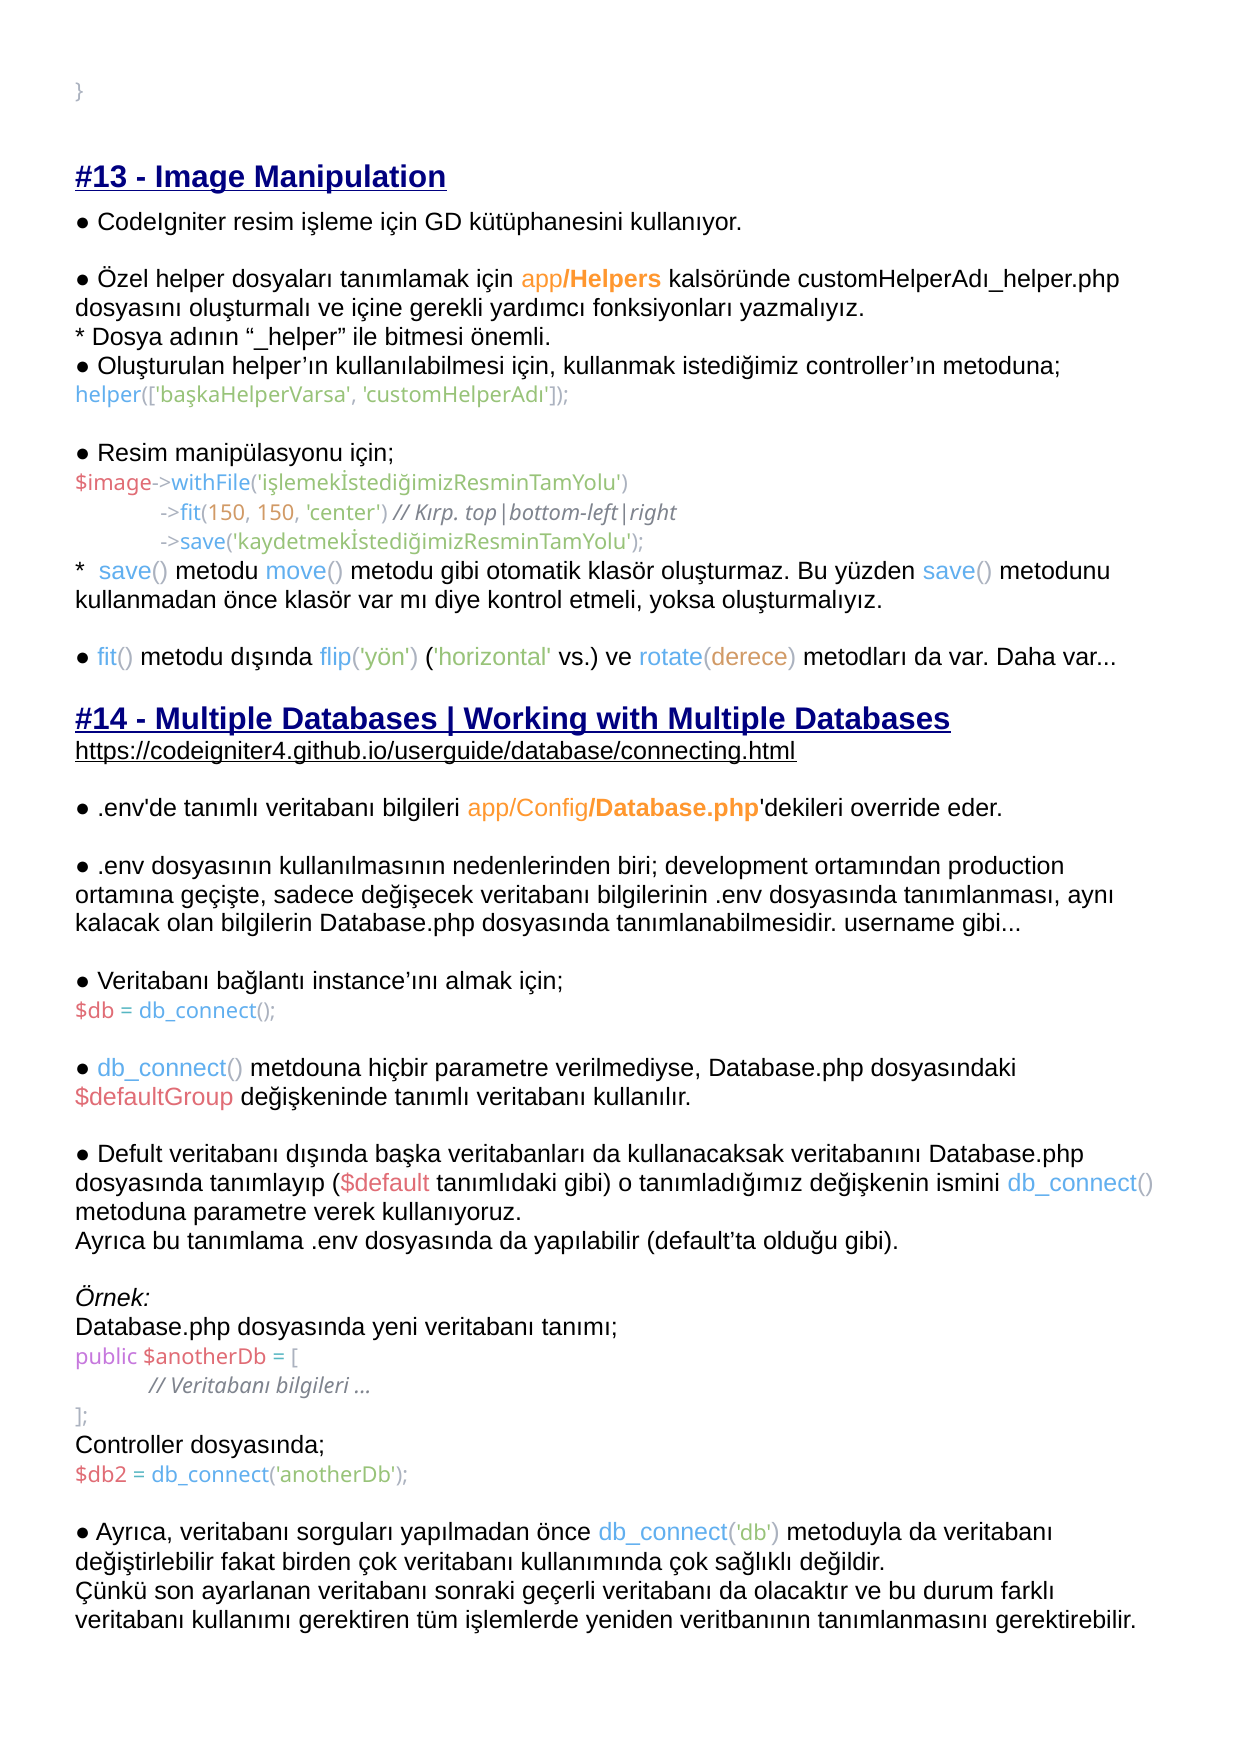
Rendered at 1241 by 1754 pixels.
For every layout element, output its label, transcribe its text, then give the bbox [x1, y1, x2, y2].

text $image->withFile('işlemekİstediğimizResminTamYolu') [75, 467, 1165, 497]
text ->fit(150, 150, 'center') // Kırp. top|bottom-left|right [75, 497, 1165, 526]
text ● Defult veritabanı dışında başka veritabanları da kullanacaksak veritabanını Database.php dosyasında tanımlayıp ($default tanımlıdaki gibi) o tanımladığımız değişkenin ismini db_connect() metoduna parametre verek kullanıyoruz. [75, 1139, 1165, 1226]
text ● db_connect() metdouna hiçbir parametre verilmediyse, Database.php dosyasındaki $defaultGroup değişkeninde tanımlı veritabanı kullanılır. [75, 1053, 1165, 1111]
text * save() metodu move() metodu gibi otomatik klasör oluşturmaz. Bu yüzden save() metodunu kullanmadan önce klasör var mı diye kontrol etmeli, yoksa oluşturmalıyız. [75, 556, 1165, 614]
text Database.php dosyasında yeni veritabanı tanımı; [75, 1312, 1165, 1341]
text $db2 = db_connect('anotherDb'); [75, 1459, 1165, 1488]
text Ayrıca bu tanımlama .env dosyasında da yapılabilir (default’ta olduğu gibi). [75, 1226, 1165, 1254]
text // Veritabanı bilgileri ... [75, 1370, 1165, 1400]
text helper(['başkaHelperVarsa', 'customHelperAdı']); [75, 379, 1165, 409]
text Controller dosyasında; [75, 1430, 1165, 1459]
text ● Özel helper dosyaları tanımlamak için app/Helpers kalsöründe customHelperAdı_helper.php dosyasını oluşturmalı ve içine gerekli yardımcı fonksiyonları yazmalıyız. [75, 264, 1165, 322]
text ● Ayrıca, veritabanı sorguları yapılmadan önce db_connect('db') metoduyla da veritabanı değiştirlebilir fakat birden çok veritabanı kullanımında çok sağlıklı değildir. [75, 1517, 1165, 1576]
text } [75, 75, 1165, 105]
text Örnek: [75, 1283, 1165, 1312]
text ● CodeIgniter resim işleme için GD kütüphanesini kullanıyor. [75, 207, 1165, 236]
text https://codeigniter4.github.io/userguide/database/connecting.html [75, 736, 1165, 764]
text * Dosya adının “_helper” ile bitmesi önemli. [75, 322, 1165, 351]
text ● Resim manipülasyonu için; [75, 438, 1165, 467]
text Çünkü son ayarlanan veritabanı sonraki geçerli veritabanı da olacaktır ve bu durum farklı veritabanı kullanımı gerektiren tüm işlemlerde yeniden veritbanının tanımlanmasını gerektirebilir. [75, 1576, 1165, 1633]
text #14 - Multiple Databases | Working with Multiple Databases [75, 700, 1165, 736]
text ● Oluşturulan helper’ın kullanılabilmesi için, kullanmak istediğimiz controller’ın metoduna; [75, 351, 1165, 379]
text ● fit() metodu dışında flip('yön') ('horizontal' vs.) ve rotate(derece) metodları da var. Daha var... [75, 642, 1165, 671]
text public $anotherDb = [ [75, 1341, 1165, 1370]
text ● .env'de tanımlı veritabanı bilgileri app/Config/Database.php'dekileri override eder. [75, 793, 1165, 822]
text ]; [75, 1400, 1165, 1430]
text ● Veritabanı bağlantı instance’ını almak için; [75, 966, 1165, 994]
text ● .env dosyasının kullanılmasının nedenlerinden biri; development ortamından production ortamına geçişte, sadece değişecek veritabanı bilgilerinin .env dosyasında tanımlanması, aynı kalacak olan bilgilerin Database.php dosyasında tanımlanabilmesidir. username gibi... [75, 851, 1165, 937]
subtitle #13 - Image Manipulation [75, 158, 1165, 194]
text ->save('kaydetmekİstediğimizResminTamYolu'); [75, 526, 1165, 556]
text $db = db_connect(); [75, 994, 1165, 1024]
